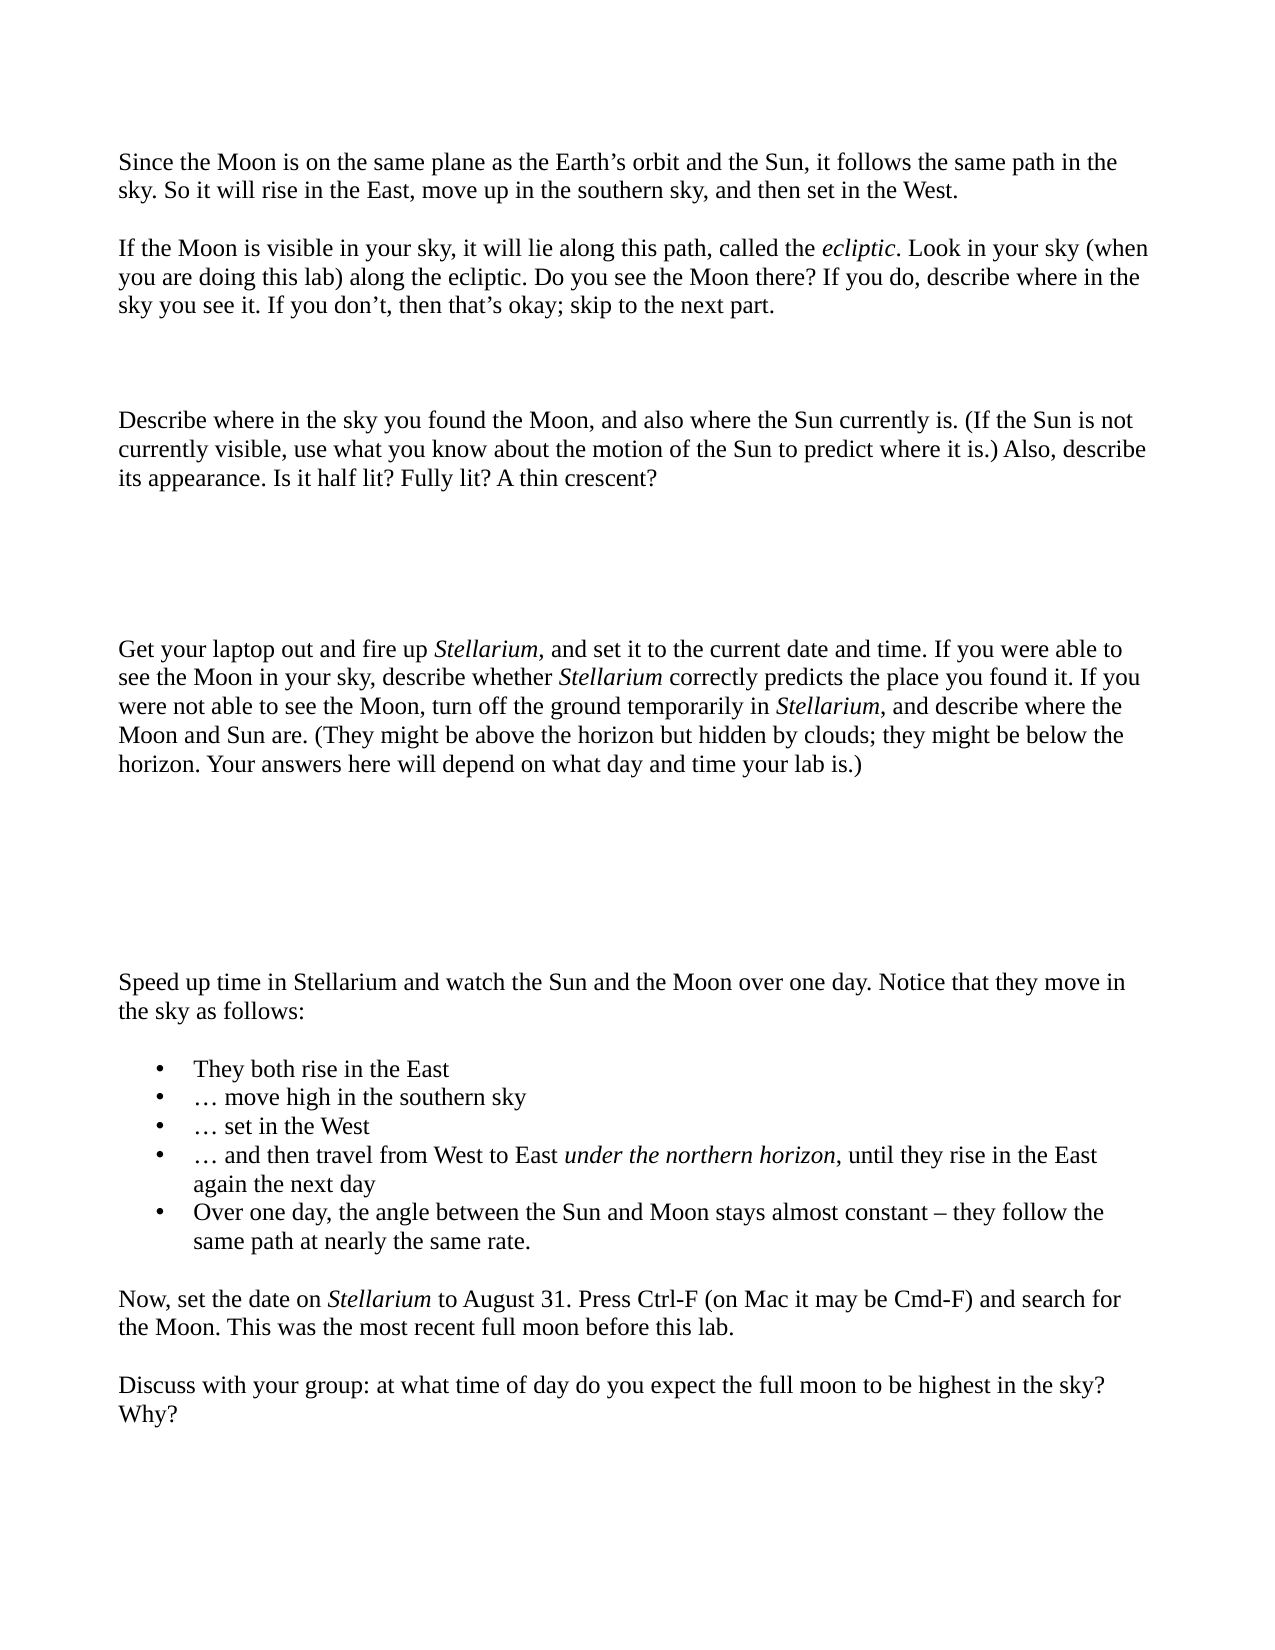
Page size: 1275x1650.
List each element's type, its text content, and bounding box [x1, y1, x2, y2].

list … move high in the southern sky [156, 1082, 1157, 1111]
list … set in the West [156, 1111, 1157, 1140]
text Since the Moon is on the same plane as the Earth’s orbit and the Sun, it follows the same path in the sky. So it will rise in the East, move up in the southern sky, and then set in the West. [118, 147, 1157, 204]
text If the Moon is visible in your sky, it will lie along this path, called the ecliptic. Look in your sky (when you are doing this lab) along the ecliptic. Do you see the Moon there? If you do, describe where in the sky you see it. If you don’t, then that’s okay; skip to the next part. [118, 233, 1157, 319]
table_header [118, 835, 1157, 910]
text Discuss with your group: at what time of day do you expect the full moon to be highest in the sky? Why? [118, 1370, 1157, 1427]
list … and then travel from West to East under the northern horizon, until they rise in the East again the next day [156, 1140, 1157, 1197]
list They both rise in the East [156, 1054, 1157, 1082]
table_header [118, 521, 1157, 605]
text Now, set the date on Stellarium to August 31. Press Ctrl-F (on Mac it may be Cmd-F) and search for the Moon. This was the most recent full moon before this lab. [118, 1284, 1157, 1341]
text Get your laptop out and fire up Stellarium, and set it to the current date and time. If you were able to see the Moon in your sky, describe whether Stellarium correctly predicts the place you found it. If you were not able to see the Moon, turn off the ground temporarily in Stellarium, and describe where the Moon and Sun are. (They might be above the horizon but hidden by clouds; they might be below the horizon. Your answers here will depend on what day and time your lab is.) [118, 634, 1157, 777]
text Speed up time in Stellarium and watch the Sun and the Moon over one day. Notice that they move in the sky as follows: [118, 967, 1157, 1025]
list Over one day, the angle between the Sun and Moon stays almost constant – they follow the same path at nearly the same rate. [156, 1197, 1157, 1255]
table_header [118, 1428, 1157, 1502]
text Describe where in the sky you found the Moon, and also where the Sun currently is. (If the Sun is not currently visible, use what you know about the motion of the Sun to predict where it is.) Also, describe its appearance. Is it half lit? Fully lit? A thin crescent? [118, 406, 1157, 492]
